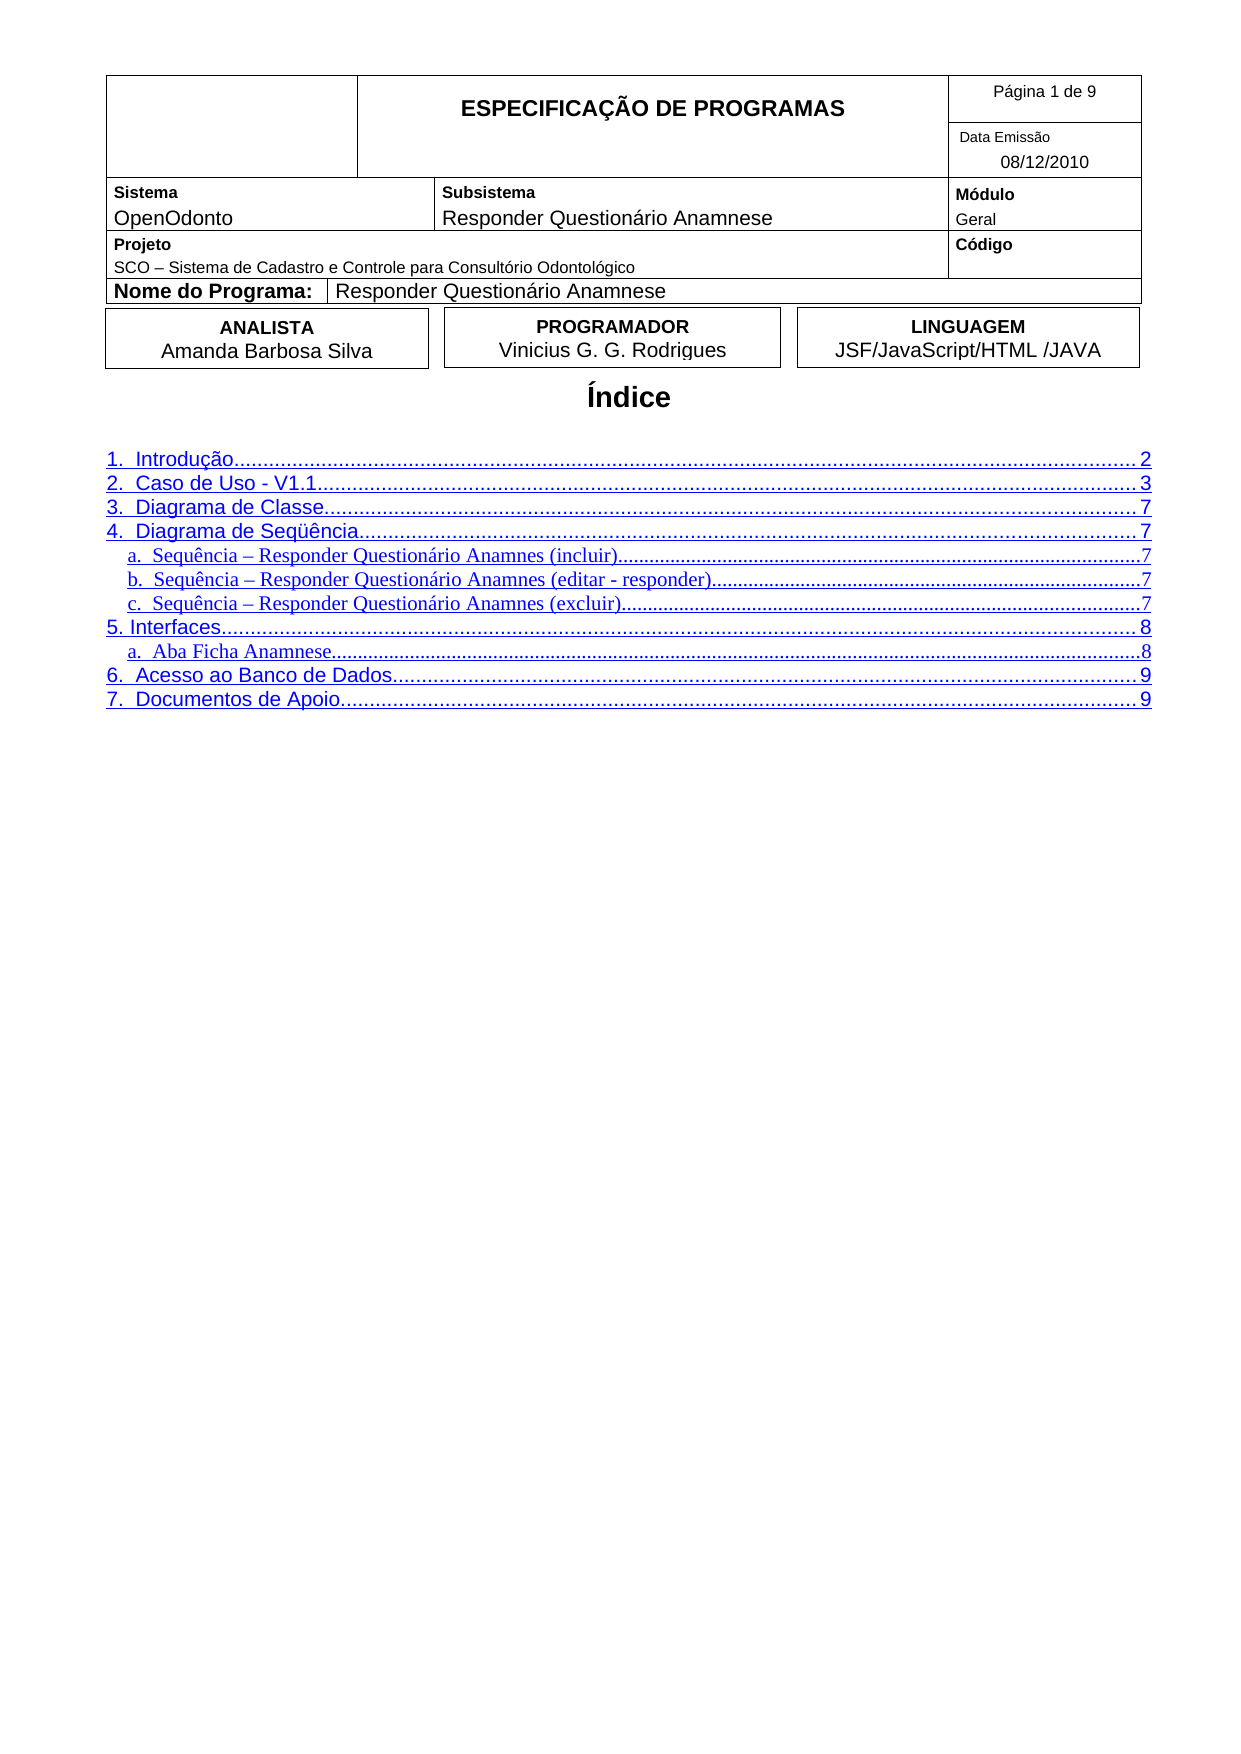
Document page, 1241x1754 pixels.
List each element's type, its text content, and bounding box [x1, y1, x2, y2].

text 7. Documentos de Apoio 9 [106, 687, 1151, 708]
subtitle Índice [106, 380, 1151, 414]
text a. Sequência – Responder Questionário Anamnes (incluir) 7 [127, 543, 1151, 564]
text a. Aba Ficha Anamnese 8 [127, 639, 1151, 660]
text c. Sequência – Responder Questionário Anamnes (excluir) 7 [127, 591, 1151, 612]
text 5. Interfaces 8 [106, 615, 1151, 636]
text b. Sequência – Responder Questionário Anamnes (editar - responder) 7 [127, 567, 1151, 588]
text 2. Caso de Uso - V1.1 3 [106, 471, 1151, 492]
text 3. Diagrama de Classe 7 [106, 495, 1151, 516]
text 4. Diagrama de Seqüência 7 [106, 519, 1151, 540]
text 6. Acesso ao Banco de Dados 9 [106, 663, 1151, 684]
text 1. Introdução 2 [106, 447, 1151, 468]
